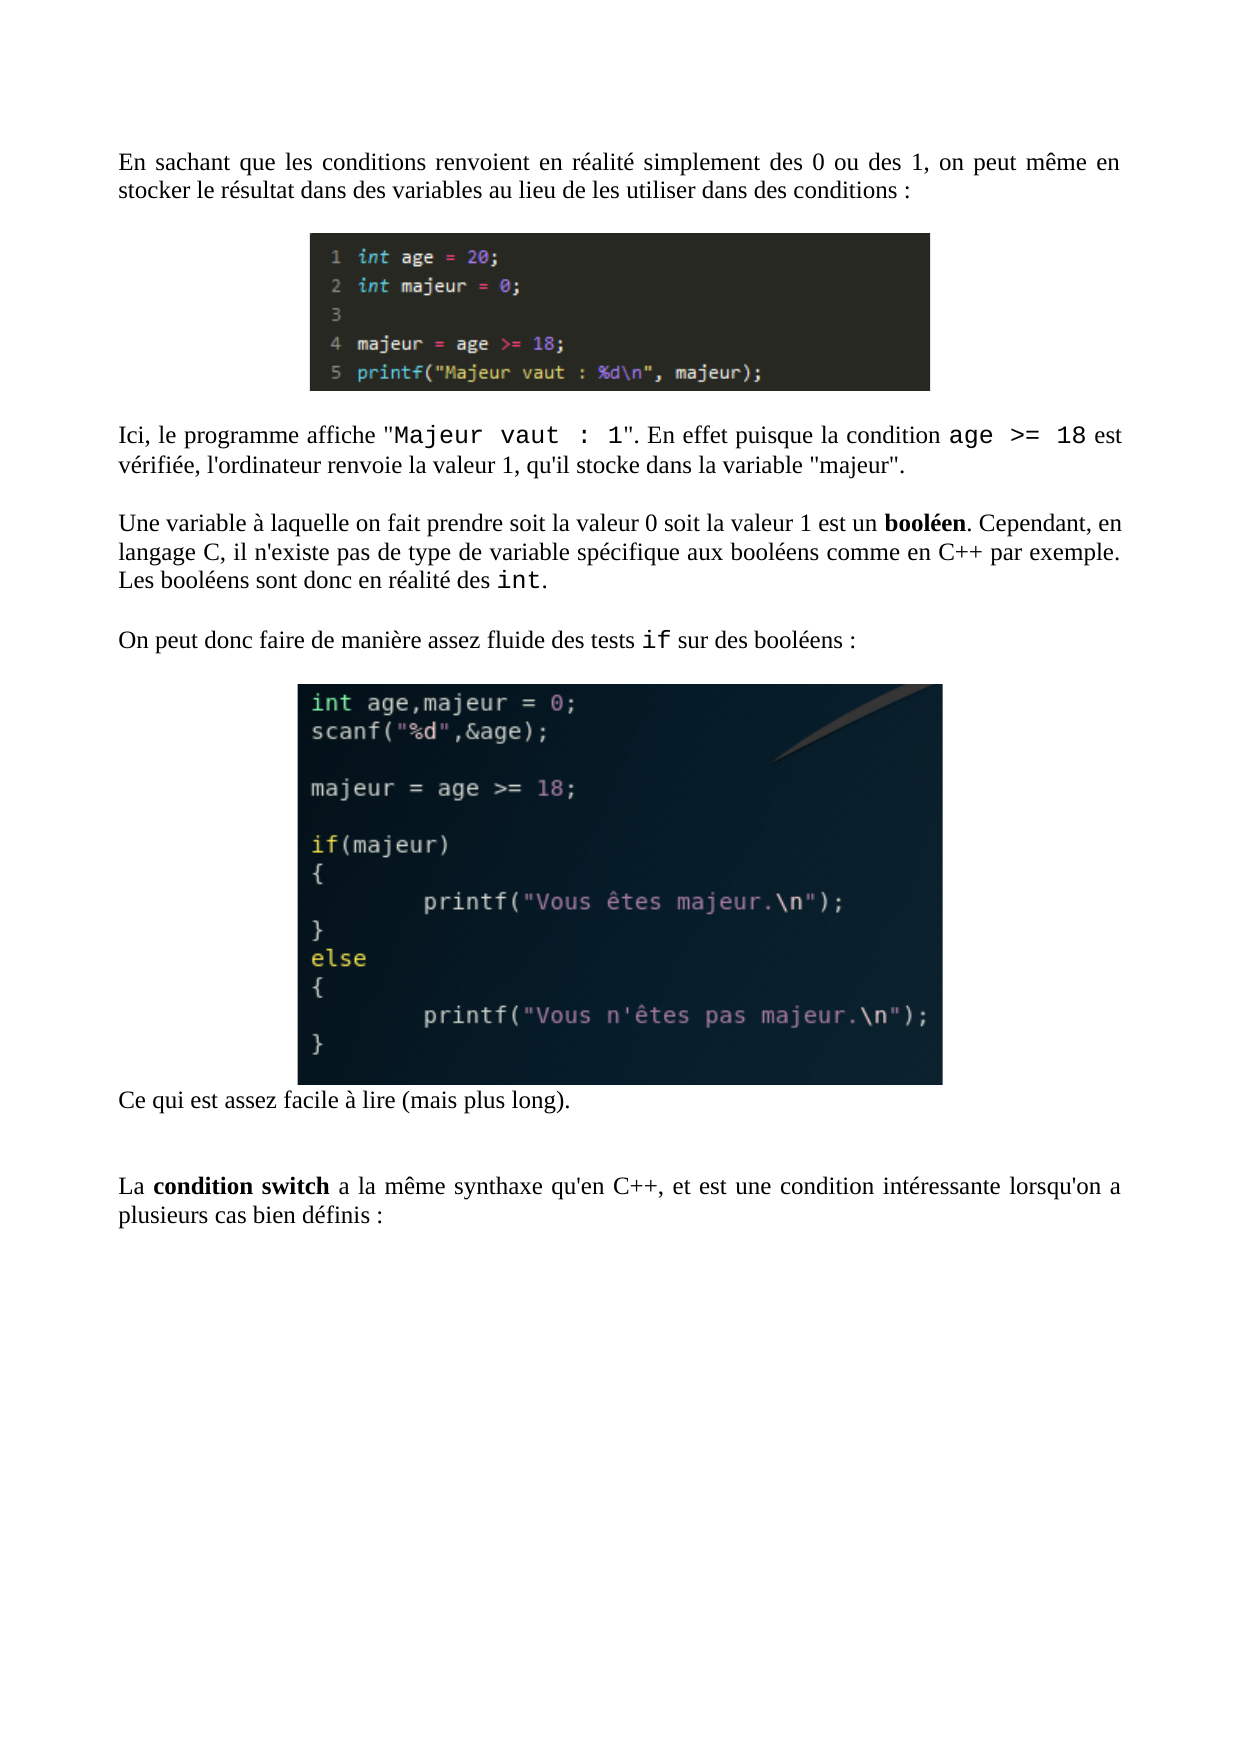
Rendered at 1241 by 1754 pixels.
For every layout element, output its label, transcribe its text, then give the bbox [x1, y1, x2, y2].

text La condition switch a la même synthaxe qu'en C++, et est une condition intéressante lorsqu'on a plusieurs cas bien définis : [118, 1171, 1122, 1228]
text Ce qui est assez facile à lire (mais plus long). [118, 1003, 1122, 1113]
text Ici, le programme affiche "Majeur vaut : 1". En effet puisque la condition age >= 18 est vérifiée, l'ordinateur renvoie la valeur 1, qu'il stocke dans la variable "majeur". [118, 420, 1122, 479]
text En sachant que les conditions renvoient en réalité simplement des 0 ou des 1, on peut même en stocker le résultat dans des variables au lieu de les utiliser dans des conditions : [118, 147, 1122, 204]
text On peut donc faire de manière assez fluide des tests if sur des booléens : [118, 625, 1122, 656]
text Une variable à laquelle on fait prendre soit la valeur 0 soit la valeur 1 est un booléen. Cependant, en langage C, il n'existe pas de type de variable spécifique aux booléens comme en C++ par exemple. Les booléens sont donc en réalité des int. [118, 508, 1122, 596]
